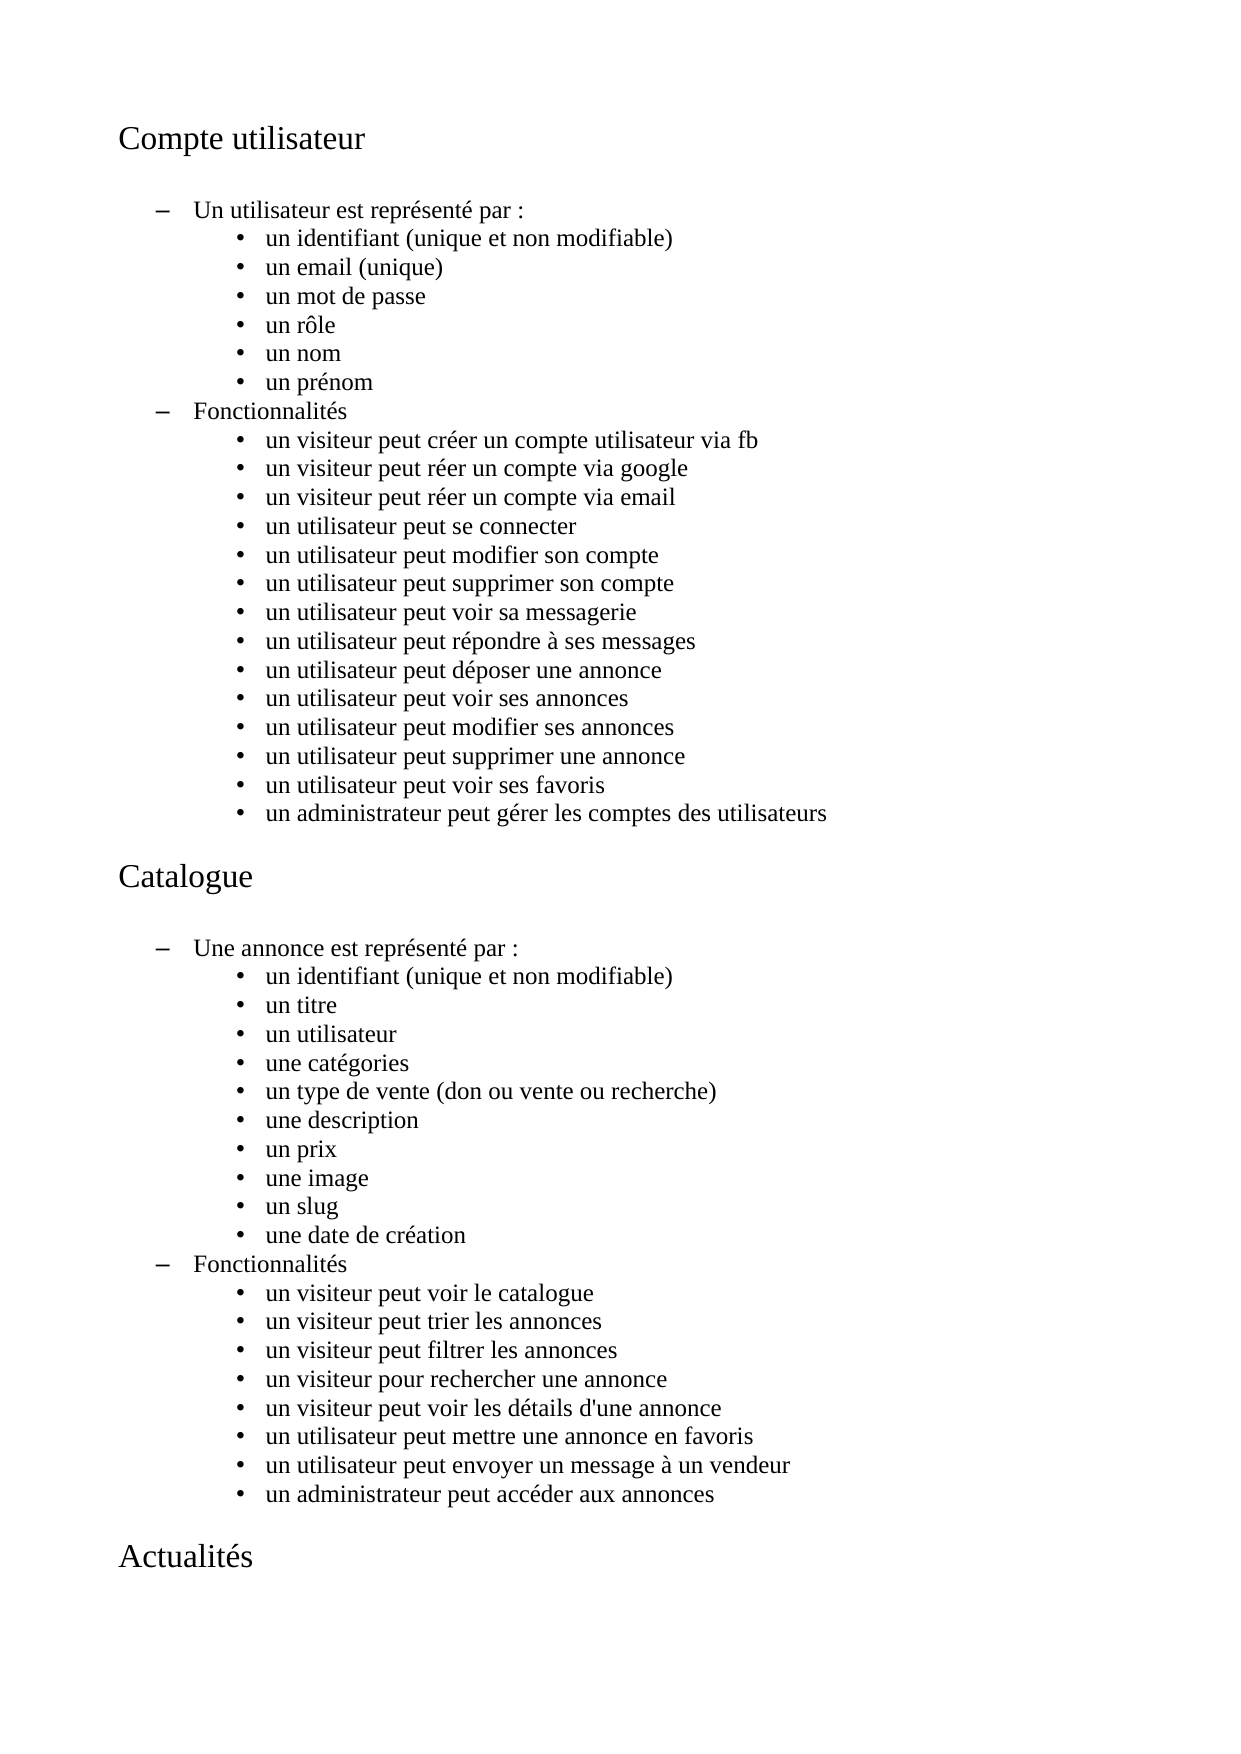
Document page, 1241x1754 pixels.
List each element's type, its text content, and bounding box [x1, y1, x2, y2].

text Actualités [118, 1536, 1122, 1575]
list un visiteur peut voir les détails d'une annonce [236, 1393, 1122, 1421]
list un visiteur peut voir le catalogue [236, 1278, 1122, 1306]
list un utilisateur peut modifier son compte [236, 540, 1122, 568]
list un mot de passe [236, 281, 1122, 310]
list un visiteur pour rechercher une annonce [236, 1364, 1122, 1393]
list une date de création [236, 1220, 1122, 1249]
list un type de vente (don ou vente ou recherche) [236, 1076, 1122, 1105]
list un visiteur peut réer un compte via google [236, 453, 1122, 482]
list une description [236, 1105, 1122, 1134]
list Fonctionnalités [156, 1249, 1122, 1278]
list un administrateur peut accéder aux annonces [236, 1479, 1122, 1508]
list un prénom [236, 367, 1122, 396]
list un utilisateur peut voir ses favoris [236, 770, 1122, 798]
list un utilisateur peut supprimer son compte [236, 568, 1122, 597]
list Un utilisateur est représenté par : [156, 195, 1122, 223]
list un email (unique) [236, 252, 1122, 281]
list un utilisateur peut envoyer un message à un vendeur [236, 1450, 1122, 1479]
list un utilisateur [236, 1019, 1122, 1048]
list un visiteur peut filtrer les annonces [236, 1335, 1122, 1364]
list un utilisateur peut répondre à ses messages [236, 626, 1122, 655]
list un utilisateur peut supprimer une annonce [236, 741, 1122, 770]
list un nom [236, 338, 1122, 367]
list un rôle [236, 310, 1122, 338]
list un utilisateur peut mettre une annonce en favoris [236, 1421, 1122, 1450]
list Fonctionnalités [156, 396, 1122, 425]
list une catégories [236, 1048, 1122, 1076]
list un utilisateur peut modifier ses annonces [236, 712, 1122, 741]
list un visiteur peut créer un compte utilisateur via fb [236, 425, 1122, 453]
list un prix [236, 1134, 1122, 1163]
list un titre [236, 990, 1122, 1019]
text Compte utilisateur [118, 118, 1122, 156]
list un identifiant (unique et non modifiable) [236, 223, 1122, 252]
list un visiteur peut réer un compte via email [236, 482, 1122, 511]
list un utilisateur peut déposer une annonce [236, 655, 1122, 683]
list un identifiant (unique et non modifiable) [236, 961, 1122, 990]
list un visiteur peut trier les annonces [236, 1306, 1122, 1335]
list un slug [236, 1191, 1122, 1220]
list Une annonce est représenté par : [156, 933, 1122, 961]
list un administrateur peut gérer les comptes des utilisateurs [236, 798, 1122, 827]
list une image [236, 1163, 1122, 1191]
list un utilisateur peut se connecter [236, 511, 1122, 540]
text Catalogue [118, 856, 1122, 894]
list un utilisateur peut voir sa messagerie [236, 597, 1122, 626]
list un utilisateur peut voir ses annonces [236, 683, 1122, 712]
